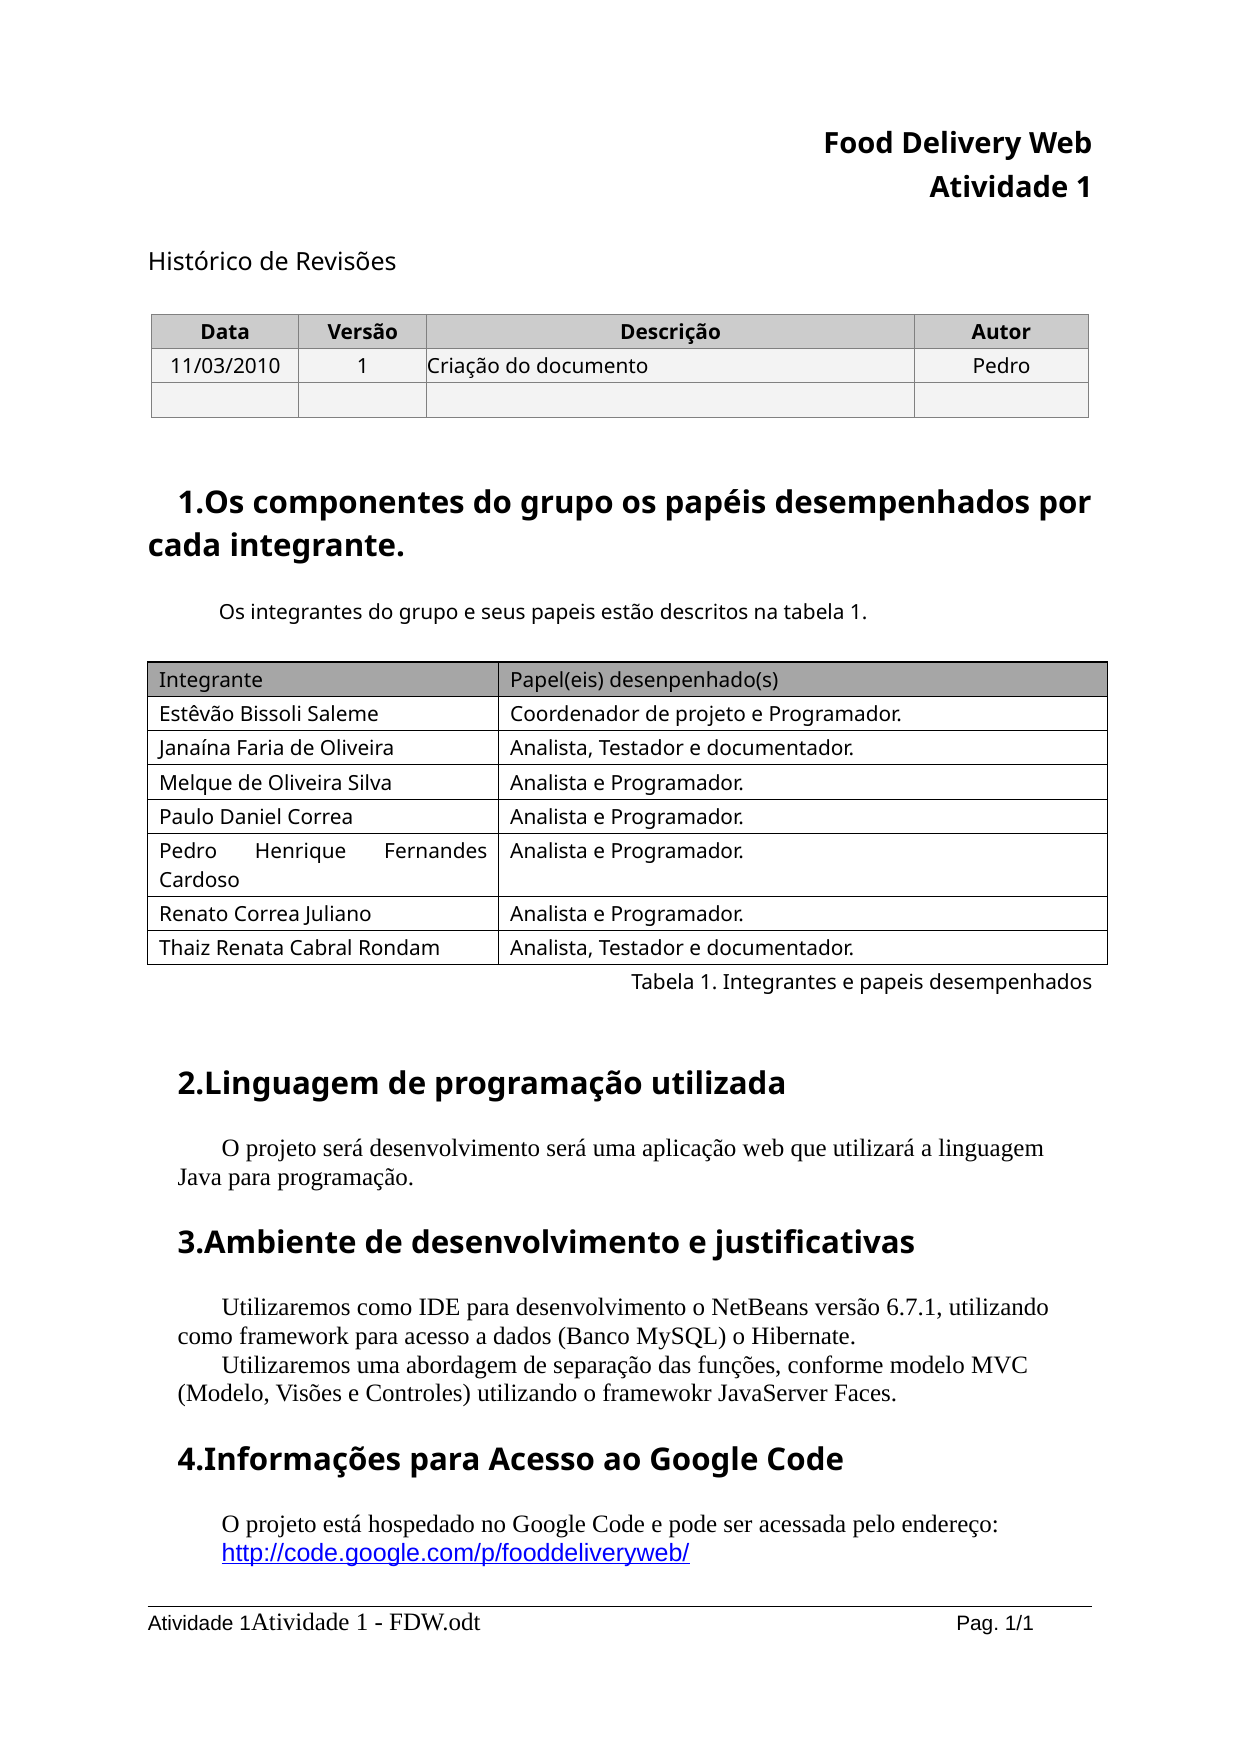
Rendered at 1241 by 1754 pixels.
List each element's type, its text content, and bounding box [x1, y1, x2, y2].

table_cell [915, 383, 1088, 417]
subtitle Ambiente de desenvolvimento e justificativas [148, 1220, 1092, 1263]
text Food Delivery Web [148, 122, 1092, 162]
table_header Versão [299, 315, 426, 348]
table_cell Criação do documento [427, 349, 914, 382]
table_cell [299, 383, 426, 417]
table_cell Renato Correa Juliano [148, 897, 498, 930]
table_cell Analista, Testador e documentador. [499, 731, 1107, 764]
subtitle Os componentes do grupo os papéis desempenhados por cada integrante. [148, 480, 1092, 566]
table_cell [152, 383, 298, 417]
table_cell [427, 383, 914, 417]
text O projeto será desenvolvimento será uma aplicação web que utilizará a linguagem Java para programação. [177, 1133, 1092, 1191]
text Utilizaremos uma abordagem de separação das funções, conforme modelo MVC (Modelo, Visões e Controles) utilizando o framewokr JavaServer Faces. [177, 1350, 1092, 1407]
table_header Autor [915, 315, 1088, 348]
table_cell 1 [299, 349, 426, 382]
table_cell Pedro [915, 349, 1088, 382]
table_header Descrição [427, 315, 914, 348]
table_cell Estêvão Bissoli Saleme [148, 697, 498, 730]
subtitle Linguagem de programação utilizada [148, 1061, 1092, 1104]
table_cell Thaiz Renata Cabral Rondam [148, 931, 498, 964]
table_header Integrante [148, 663, 498, 696]
text Atividade 1 [185, 166, 1092, 206]
table_cell Janaína Faria de Oliveira [148, 731, 498, 764]
table_cell Coordenador de projeto e Programador. [499, 697, 1107, 730]
table_header Data [152, 315, 298, 348]
text O projeto está hospedado no Google Code e pode ser acessada pelo endereço: [221, 1509, 1092, 1537]
text Os integrantes do grupo e seus papeis estão descritos na tabela 1. [148, 597, 1092, 626]
text Tabela 1. Integrantes e papeis desempenhados [148, 967, 1092, 996]
table_header Papel(eis) desenpenhado(s) [499, 663, 1107, 696]
table_cell Analista, Testador e documentador. [499, 931, 1107, 964]
table_cell Paulo Daniel Correa [148, 800, 498, 833]
table_cell 11/03/2010 [152, 349, 298, 382]
table_cell Analista e Programador. [499, 897, 1107, 930]
text Histórico de Revisões [148, 244, 1092, 278]
table_cell Analista e Programador. [499, 765, 1107, 798]
subtitle Informações para Acesso ao Google Code [148, 1437, 1092, 1479]
table_cell Analista e Programador. [499, 800, 1107, 833]
table_cell Pedro Henrique Fernandes Cardoso [148, 834, 498, 896]
text Utilizaremos como IDE para desenvolvimento o NetBeans versão 6.7.1, utilizando como framework para acesso a dados (Banco MySQL) o Hibernate. [177, 1292, 1092, 1350]
table_cell Melque de Oliveira Silva [148, 765, 498, 798]
table_cell Analista e Programador. [499, 834, 1107, 896]
text http://code.google.com/p/fooddeliveryweb/ [221, 1537, 1092, 1566]
